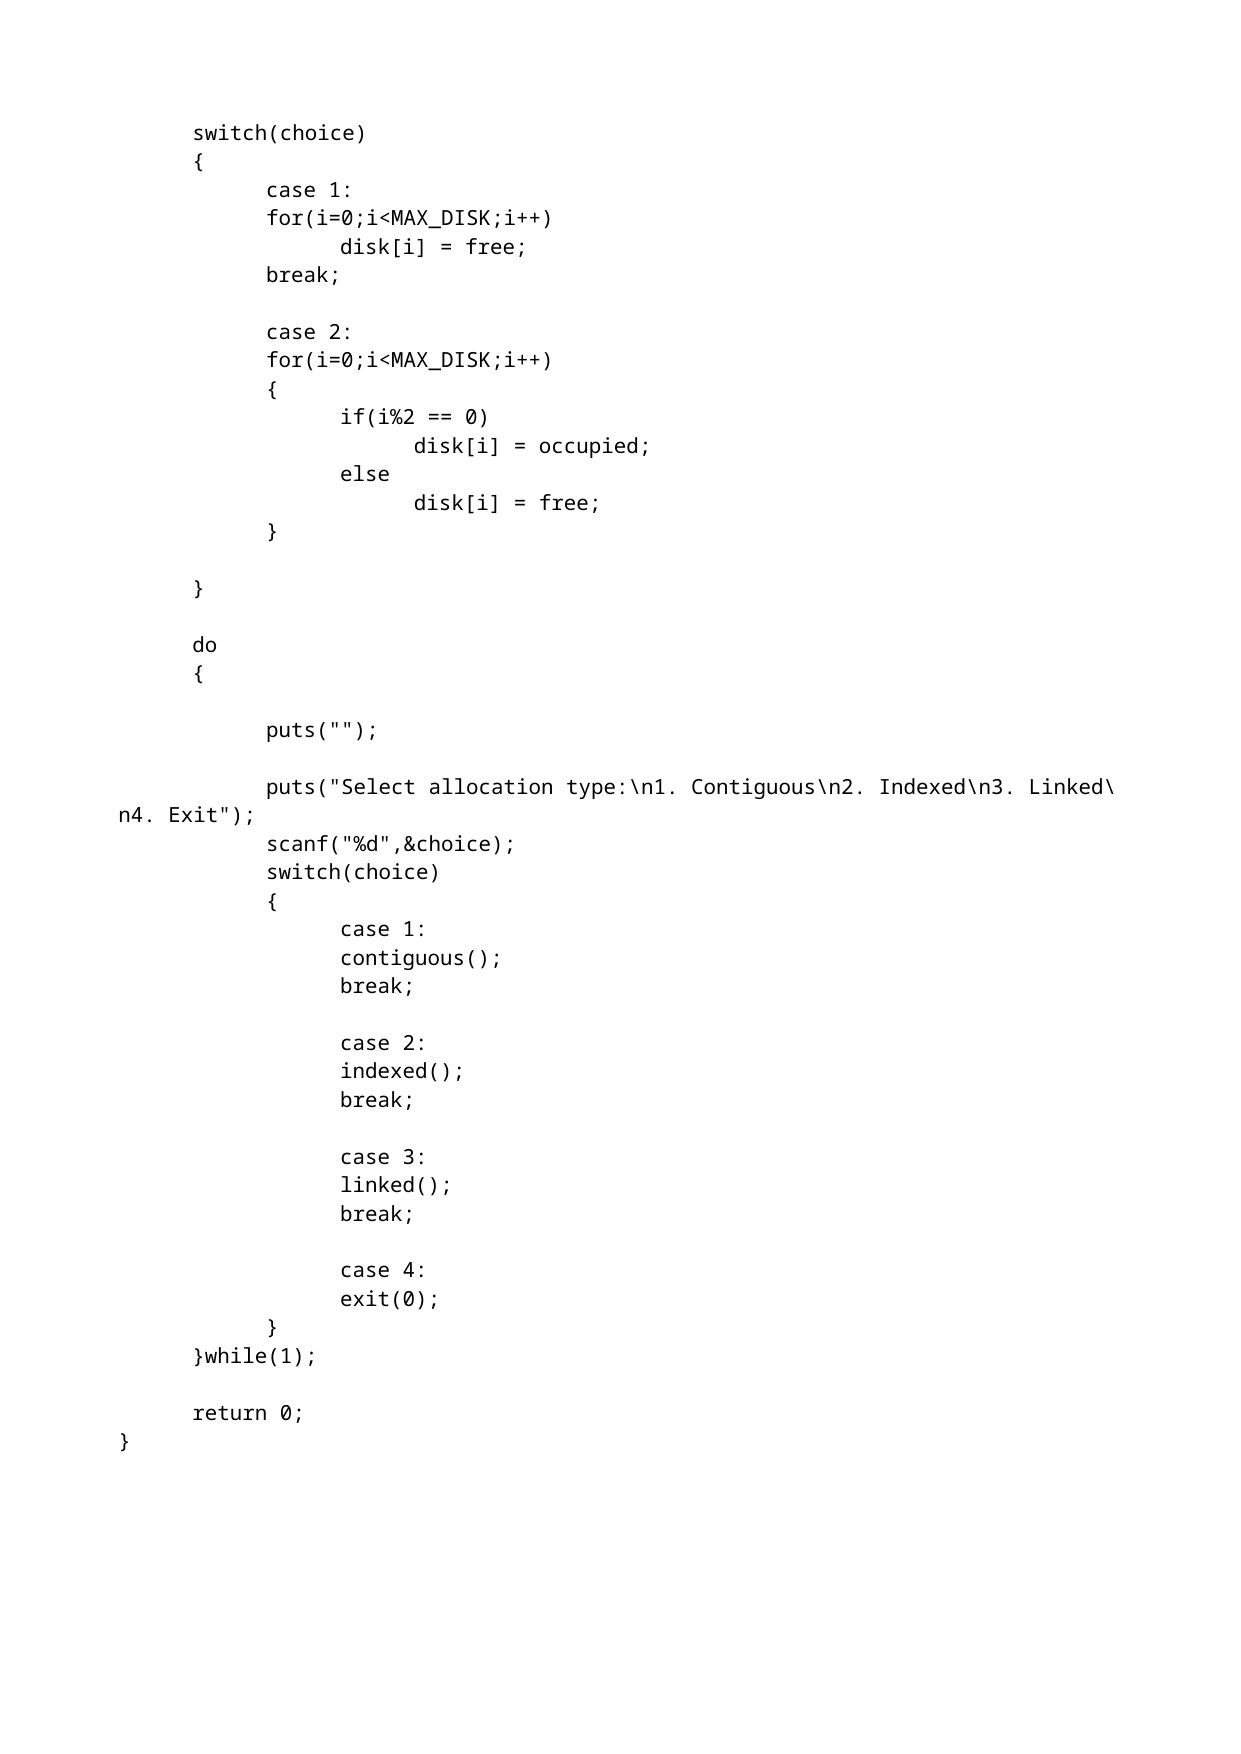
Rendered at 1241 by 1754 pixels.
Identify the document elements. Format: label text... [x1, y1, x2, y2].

text for(i=0;i<MAX_DISK;i++) [118, 203, 1122, 232]
text indexed(); [118, 1057, 1122, 1085]
text contiguous(); [118, 943, 1122, 971]
text { [118, 147, 1122, 175]
text disk[i] = free; [118, 232, 1122, 260]
text switch(choice) [118, 857, 1122, 886]
text } [118, 1426, 1122, 1455]
text break; [118, 971, 1122, 1000]
text } [118, 573, 1122, 602]
text } [118, 1312, 1122, 1341]
text case 4: [118, 1256, 1122, 1284]
text { [118, 886, 1122, 914]
text { [118, 658, 1122, 687]
text if(i%2 == 0) [118, 402, 1122, 431]
text scanf("%d",&choice); [118, 829, 1122, 857]
text case 1: [118, 175, 1122, 203]
text puts("Select allocation type:\n1. Contiguous\n2. Indexed\n3. Linked\n4. Exit"); [118, 772, 1122, 829]
text disk[i] = occupied; [118, 431, 1122, 459]
text for(i=0;i<MAX_DISK;i++) [118, 346, 1122, 374]
text break; [118, 260, 1122, 289]
text case 2: [118, 317, 1122, 346]
text do [118, 630, 1122, 658]
text return 0; [118, 1398, 1122, 1426]
text puts(""); [118, 715, 1122, 744]
text case 2: [118, 1028, 1122, 1057]
text case 1: [118, 914, 1122, 943]
text }while(1); [118, 1341, 1122, 1369]
text } [118, 516, 1122, 545]
text switch(choice) [118, 118, 1122, 147]
text case 3: [118, 1142, 1122, 1170]
text linked(); [118, 1170, 1122, 1199]
text disk[i] = free; [118, 488, 1122, 516]
text { [118, 374, 1122, 402]
text break; [118, 1199, 1122, 1227]
text else [118, 459, 1122, 488]
text exit(0); [118, 1284, 1122, 1312]
text break; [118, 1085, 1122, 1113]
